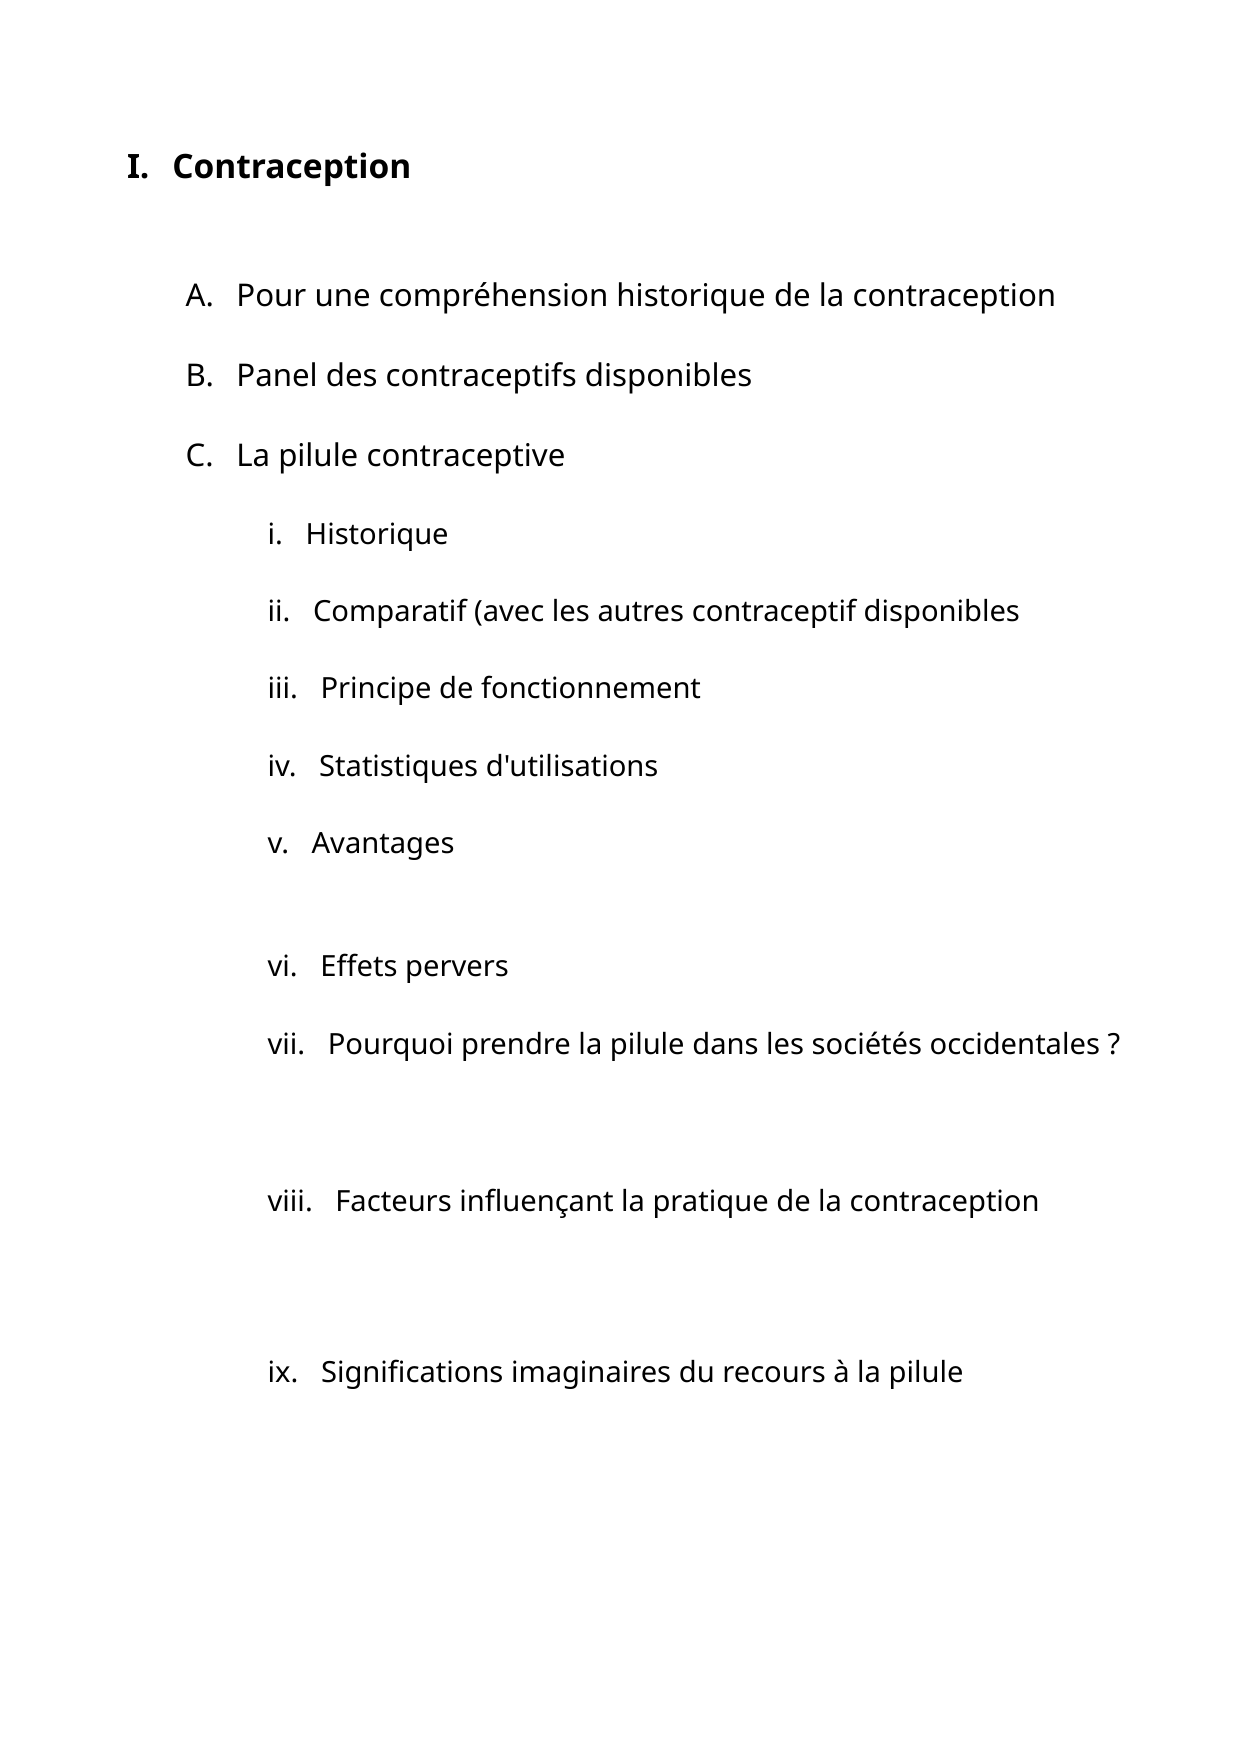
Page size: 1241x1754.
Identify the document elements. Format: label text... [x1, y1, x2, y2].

subtitle Significations imaginaires du recours à la pilule [118, 1351, 1122, 1391]
subtitle Comparatif (avec les autres contraceptif disponibles [118, 590, 1122, 630]
subtitle Principe de fonctionnement [118, 668, 1122, 707]
subtitle Avantages [118, 822, 1122, 862]
subtitle Contraception [118, 143, 1122, 189]
subtitle Effets pervers [118, 946, 1122, 985]
subtitle Panel des contraceptifs disponibles [118, 353, 1122, 396]
subtitle Facteurs influençant la pratique de la contraception [118, 1181, 1122, 1220]
subtitle Pourquoi prendre la pilule dans les sociétés occidentales ? [118, 1023, 1122, 1063]
subtitle La pilule contraceptive [118, 433, 1122, 476]
subtitle Pour une compréhension historique de la contraception [118, 273, 1122, 316]
subtitle Statistiques d'utilisations [118, 745, 1122, 784]
subtitle Historique [118, 513, 1122, 553]
